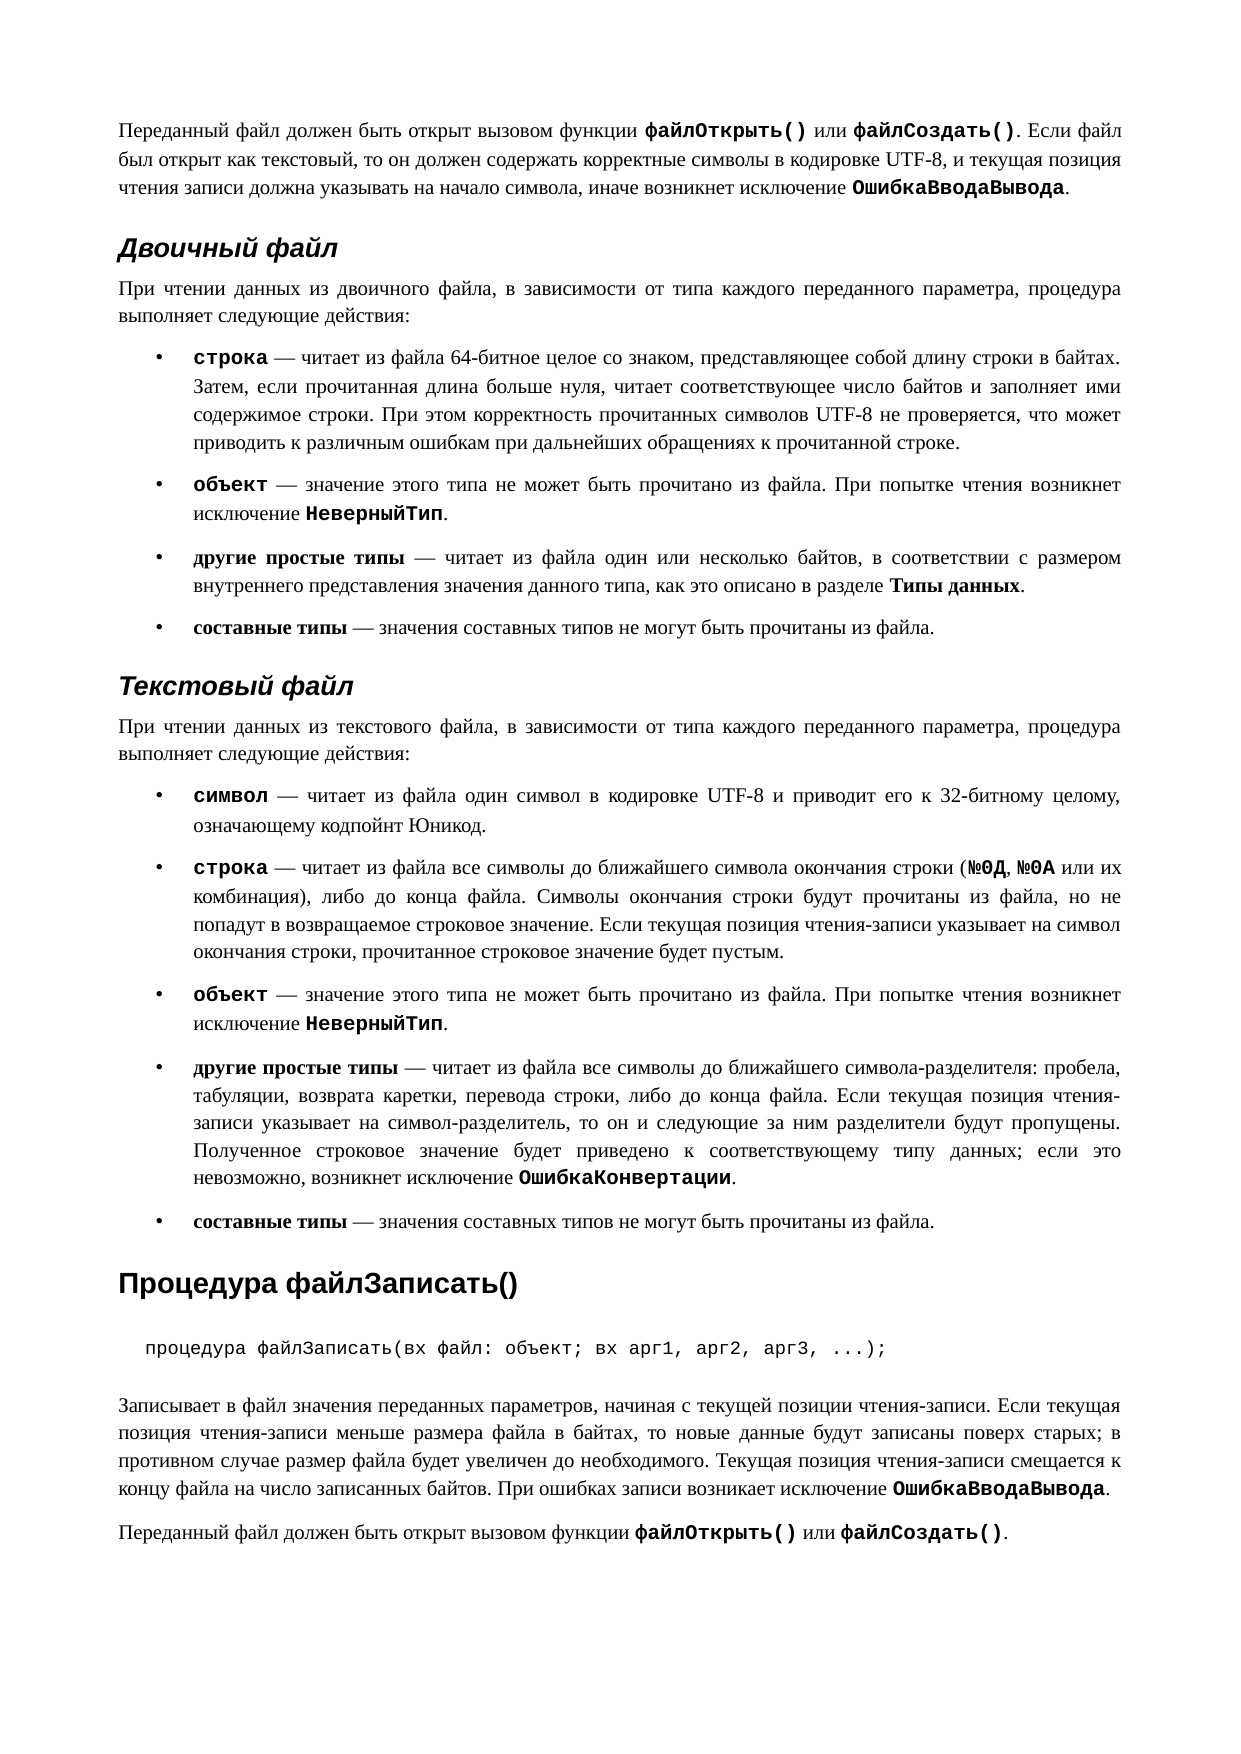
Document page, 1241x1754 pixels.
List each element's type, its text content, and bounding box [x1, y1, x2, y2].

subtitle Текстовый файл [118, 670, 1122, 701]
list строка — читает из файла все символы до ближайшего символа окончания строки (№0Д, №0А или их комбинация), либо до конца файла. Символы окончания строки будут прочитаны из файла, но не попадут в возвращаемое строковое значение. Если текущая позиция чтения-записи указывает на символ окончания строки, прочитанное строковое значение будет пустым. [156, 855, 1122, 963]
text процедура файлЗаписать(вх файл: объект; вх арг1, арг2, арг3, ...); [136, 1330, 1104, 1369]
text Переданный файл должен быть открыт вызовом функции файлОткрыть() или файлСоздать(). Если файл был открыт как текстовый, то он должен содержать корректные символы в кодировке UTF-8, и текущая позиция чтения записи должна указывать на начало символа, иначе возникнет исключение ОшибкаВводаВывода. [118, 118, 1122, 201]
subtitle Двоичный файл [118, 232, 1122, 263]
list составные типы — значения составных типов не могут быть прочитаны из файла. [156, 1209, 1122, 1233]
list другие простые типы — читает из файла все символы до ближайшего символа-разделителя: пробела, табуляции, возврата каретки, перевода строки, либо до конца файла. Если текущая позиция чтения-записи указывает на символ-разделитель, то он и следующие за ним разделители будут пропущены. Полученное строковое значение будет приведено к соответствующему типу данных; если это невозможно, возникнет исключение ОшибкаКонвертации. [156, 1055, 1122, 1191]
text Записывает в файл значения переданных параметров, начиная с текущей позиции чтения-записи. Если текущая позиция чтения-записи меньше размера файла в байтах, то новые данные будут записаны поверх старых; в противном случае размер файла будет увеличен до необходимого. Текущая позиция чтения-записи смещается к концу файла на число записанных байтов. При ошибках записи возникает исключение ОшибкаВводаВывода. [118, 1393, 1122, 1501]
list другие простые типы — читает из файла один или несколько байтов, в соответствии с размером внутреннего представления значения данного типа, как это описано в разделе Типы данных. [156, 545, 1122, 597]
list символ — читает из файла один символ в кодировке UTF-8 и приводит его к 32-битному целому, означающему кодпойнт Юникод. [156, 783, 1122, 837]
list объект — значение этого типа не может быть прочитано из файла. При попытке чтения возникнет исключение НеверныйТип. [156, 981, 1122, 1036]
list строка — читает из файла 64-битное целое со знаком, представляющее собой длину строки в байтах. Затем, если прочитанная длина больше нуля, читает соответствующее число байтов и заполняет ими содержимое строки. При этом корректность прочитанных символов UTF-8 не проверяется, что может приводить к различным ошибкам при дальнейших обращениях к прочитанной строке. [156, 345, 1122, 454]
list объект — значение этого типа не может быть прочитано из файла. При попытке чтения возникнет исключение НеверныйТип. [156, 472, 1122, 527]
text Переданный файл должен быть открыт вызовом функции файлОткрыть() или файлСоздать(). [118, 1520, 1122, 1545]
text При чтении данных из текстового файла, в зависимости от типа каждого переданного параметра, процедура выполняет следующие действия: [118, 713, 1122, 765]
text При чтении данных из двоичного файла, в зависимости от типа каждого переданного параметра, процедура выполняет следующие действия: [118, 275, 1122, 327]
subtitle Процедура файлЗаписать() [118, 1266, 1122, 1300]
list составные типы — значения составных типов не могут быть прочитаны из файла. [156, 615, 1122, 639]
